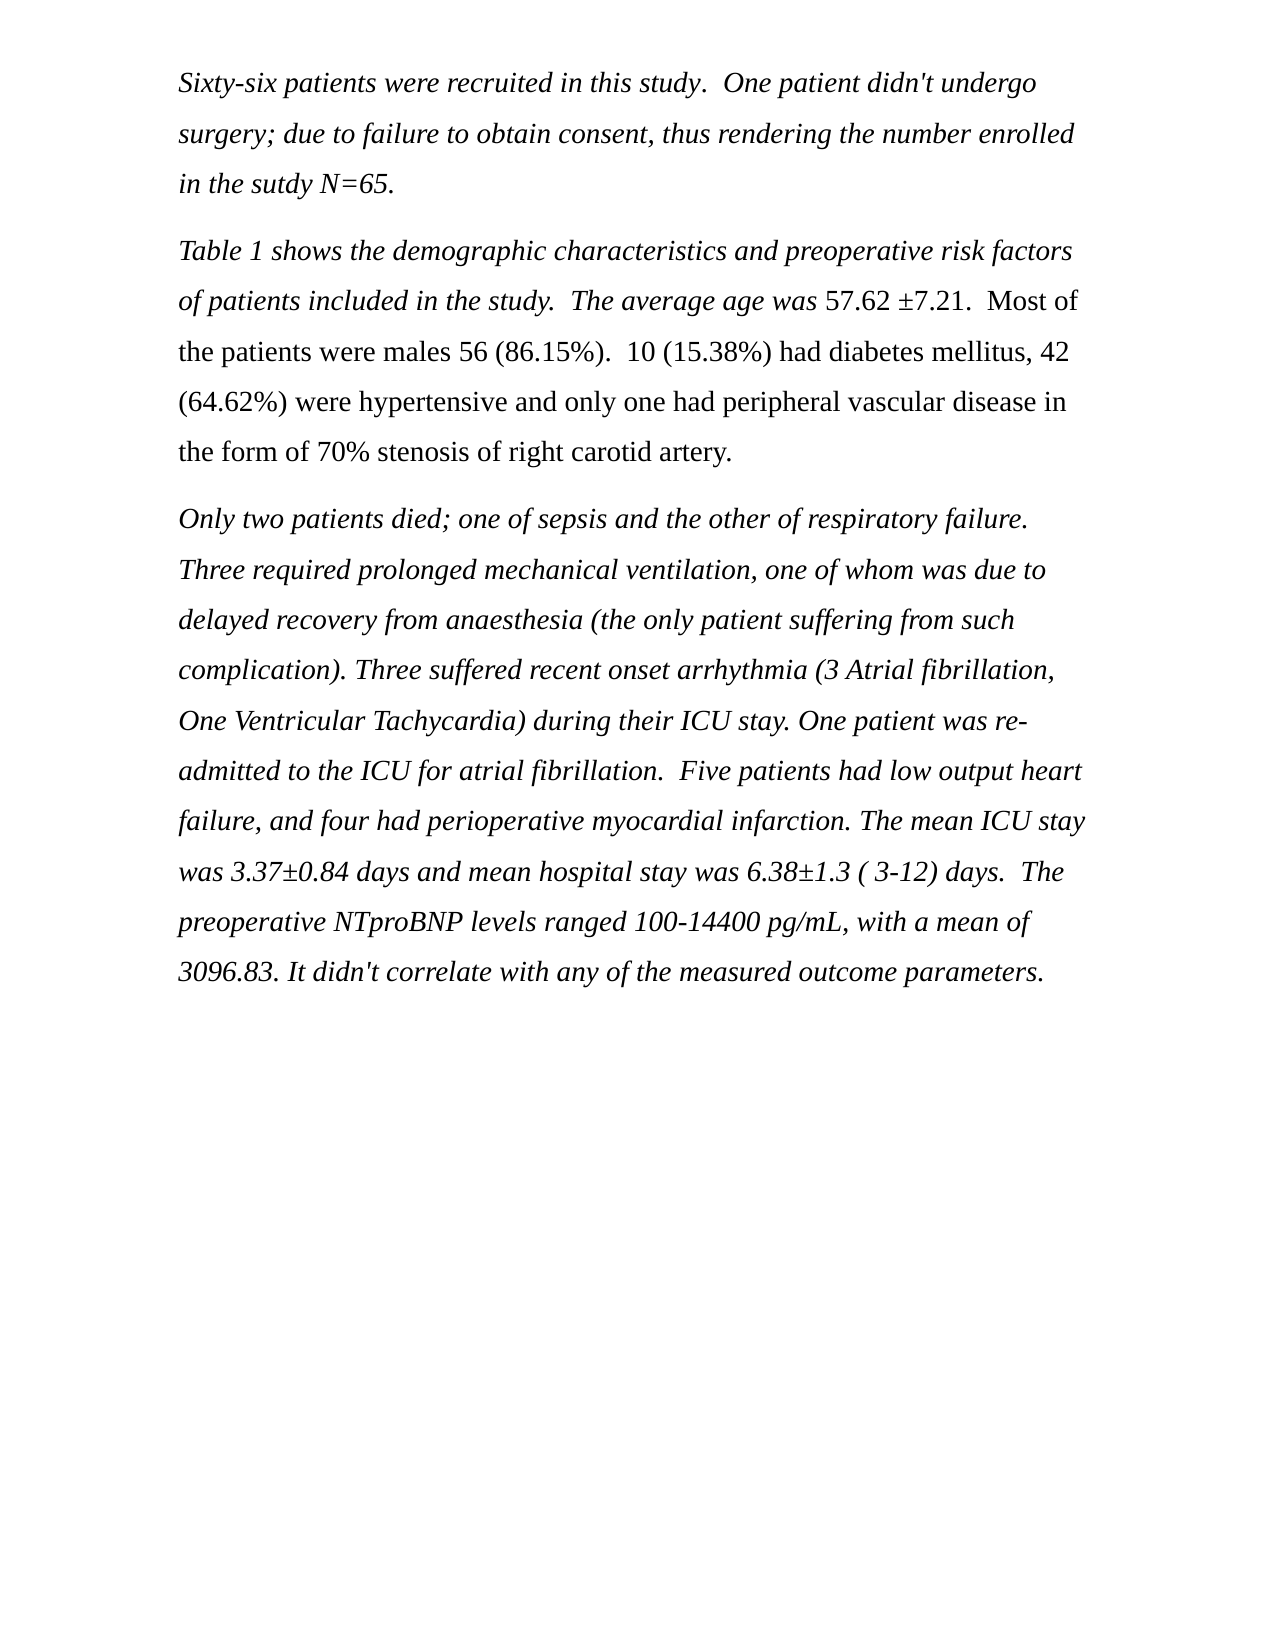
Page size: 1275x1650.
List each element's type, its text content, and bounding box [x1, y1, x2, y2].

text Only two patients died; one of sepsis and the other of respiratory failure. Three required prolonged mechanical ventilation, one of whom was due to delayed recovery from anaesthesia (the only patient suffering from such complication). Three suffered recent onset arrhythmia (3 Atrial fibrillation, One Ventricular Tachycardia) during their ICU stay. One patient was re-admitted to the ICU for atrial fibrillation. Five patients had low output heart failure, and four had perioperative myocardial infarction. The mean ICU stay was 3.37±0.84 days and mean hospital stay was 6.38±1.3 ( 3-12) days. The preoperative NTproBNP levels ranged 100-14400 pg/mL, with a mean of 3096.83. It didn't correlate with any of the measured outcome parameters. [178, 501, 1097, 988]
text Sixty-six patients were recruited in this study. One patient didn't undergo surgery; due to failure to obtain consent, thus rendering the number enrolled in the sutdy N=65. [178, 66, 1097, 200]
text Table 1 shows the demographic characteristics and preoperative risk factors of patients included in the study. The average age was 57.62 ±7.21. Most of the patients were males 56 (86.15%). 10 (15.38%) had diabetes mellitus, 42 (64.62%) were hypertensive and only one had peripheral vascular disease in the form of 70% stenosis of right carotid artery. [178, 233, 1097, 468]
